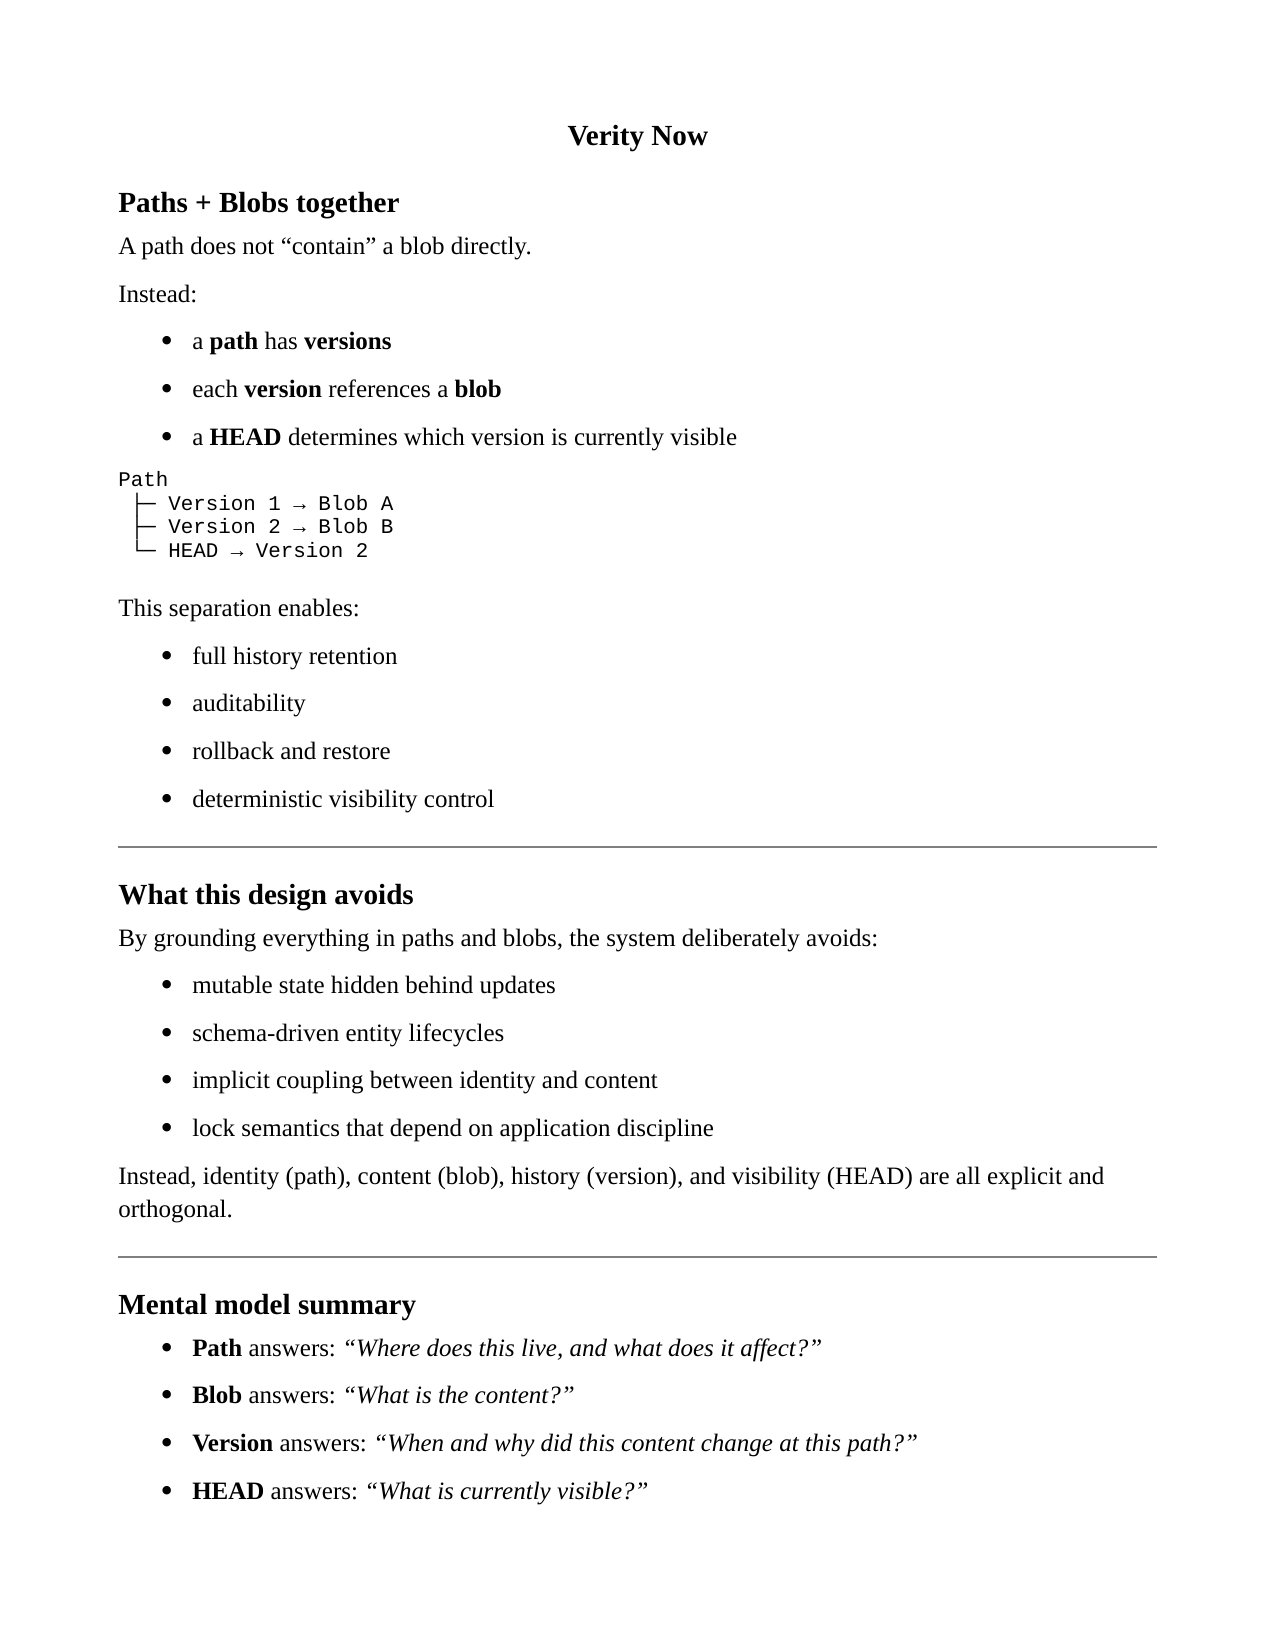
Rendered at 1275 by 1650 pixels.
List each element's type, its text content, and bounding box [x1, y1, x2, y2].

list Blob answers: “What is the content?” [162, 1381, 1157, 1409]
text ├─ Version 1 → Blob A [137, 493, 1157, 517]
text └─ HEAD → Version 2 [118, 540, 1157, 564]
text A path does not “contain” a blob directly. [118, 231, 1157, 260]
list HEAD answers: “What is currently visible?” [162, 1476, 1157, 1504]
list auditability [162, 688, 1157, 717]
list implicit coupling between identity and content [162, 1066, 1157, 1094]
text Instead: [118, 279, 1157, 308]
text By grounding everything in paths and blobs, the system deliberately avoids: [118, 923, 1157, 952]
list a HEAD determines which version is currently visible [162, 422, 1157, 450]
subtitle Mental model summary [118, 1287, 1157, 1320]
list full history retention [162, 641, 1157, 670]
list schema-driven entity lifecycles [162, 1018, 1157, 1047]
list rollback and restore [162, 736, 1157, 765]
list each version references a blob [162, 374, 1157, 403]
list Path answers: “Where does this live, and what does it affect?” [162, 1333, 1157, 1362]
text ├─ Version 1 → Blob A [118, 493, 136, 517]
list mutable state hidden behind updates [162, 970, 1157, 999]
text Path [118, 469, 1157, 493]
text Instead, identity (path), content (blob), history (version), and visibility (HEAD) are all explicit and orthogonal. [118, 1161, 1157, 1223]
list deterministic visibility control [162, 784, 1157, 812]
text ├─ Version 2 → Blob B [118, 517, 1157, 540]
subtitle What this design avoids [118, 877, 1157, 910]
subtitle Paths + Blobs together [118, 185, 1157, 219]
list lock semantics that depend on application discipline [162, 1113, 1157, 1142]
list a path has versions [162, 326, 1157, 355]
text This separation enables: [118, 593, 1157, 622]
list Version answers: “When and why did this content change at this path?” [162, 1428, 1157, 1457]
